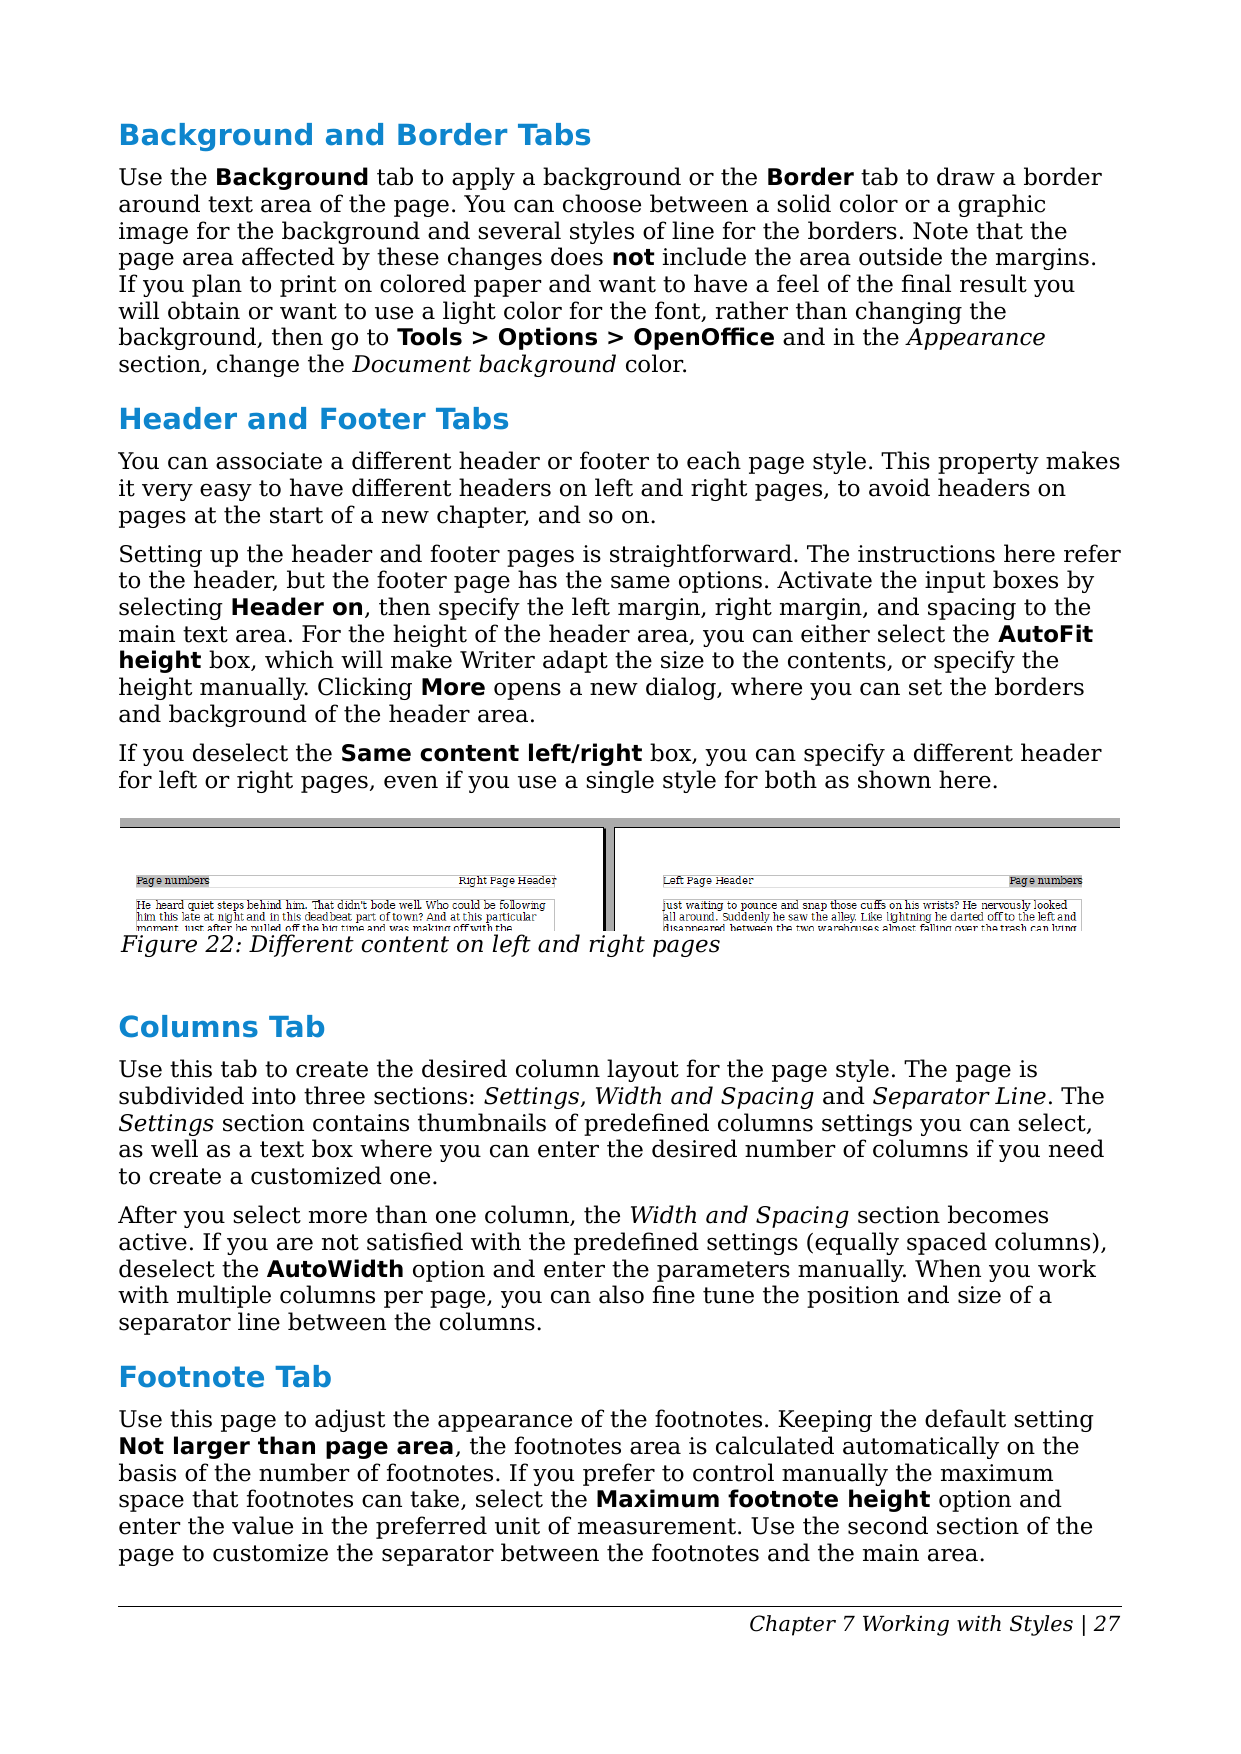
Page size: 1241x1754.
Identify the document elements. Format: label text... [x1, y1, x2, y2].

subtitle Background and Border Tabs [118, 118, 1122, 152]
subtitle Header and Footer Tabs [118, 402, 1122, 436]
subtitle Footnote Tab [118, 1360, 1122, 1394]
text Figure 22: Different content on left and right pages [121, 931, 1119, 958]
text Use this tab to create the desired column layout for the page style. The page is subdivided into three sections: Settings, Width and Spacing and Separator Line. The Settings section contains thumbnails of predefined columns settings you can select, as well as a text box where you can enter the desired number of columns if you need to create a customized one. [118, 1057, 1122, 1190]
text Use the Background tab to apply a background or the Border tab to draw a border around text area of the page. You can choose between a solid color or a graphic image for the background and several styles of line for the borders. Note that the page area affected by these changes does not include the area outside the margins. If you plan to print on colored paper and want to have a feel of the final result you will obtain or want to use a light color for the font, rather than changing the background, then go to Tools > Options > OpenOffice and in the Appearance section, change the Document background color. [118, 164, 1122, 378]
text Use this page to adjust the appearance of the footnotes. Keeping the default setting Not larger than page area, the footnotes area is calculated automatically on the basis of the number of footnotes. If you prefer to control manually the maximum space that footnotes can take, select the Maximum footnote height option and enter the value in the preferred unit of measurement. Use the second section of the page to customize the separator between the footnotes and the main area. [118, 1406, 1122, 1566]
text If you deselect the Same content left/right box, you can specify a different header for left or right pages, even if you use a single style for both as shown here. [118, 740, 1122, 793]
text After you select more than one column, the Width and Spacing section becomes active. If you are not satisfied with the predefined settings (equally spaced columns), deselect the AutoWidth option and enter the parameters manually. When you work with multiple columns per page, you can also fine tune the position and size of a separator line between the columns. [118, 1202, 1122, 1336]
text Setting up the header and footer pages is straightforward. The instructions here refer to the header, but the footer page has the same options. Activate the input boxes by selecting Header on, then specify the left margin, right margin, and spacing to the main text area. For the height of the header area, you can either select the AutoFit height box, which will make Writer adapt the size to the contents, or specify the height manually. Clicking More opens a new dialog, where you can set the borders and background of the header area. [118, 541, 1122, 728]
text You can associate a different header or footer to each page style. This property makes it very easy to have different headers on left and right pages, to avoid headers on pages at the start of a new chapter, and so on. [118, 448, 1122, 528]
picture [120, 818, 1120, 931]
subtitle Columns Tab [118, 1010, 1122, 1044]
